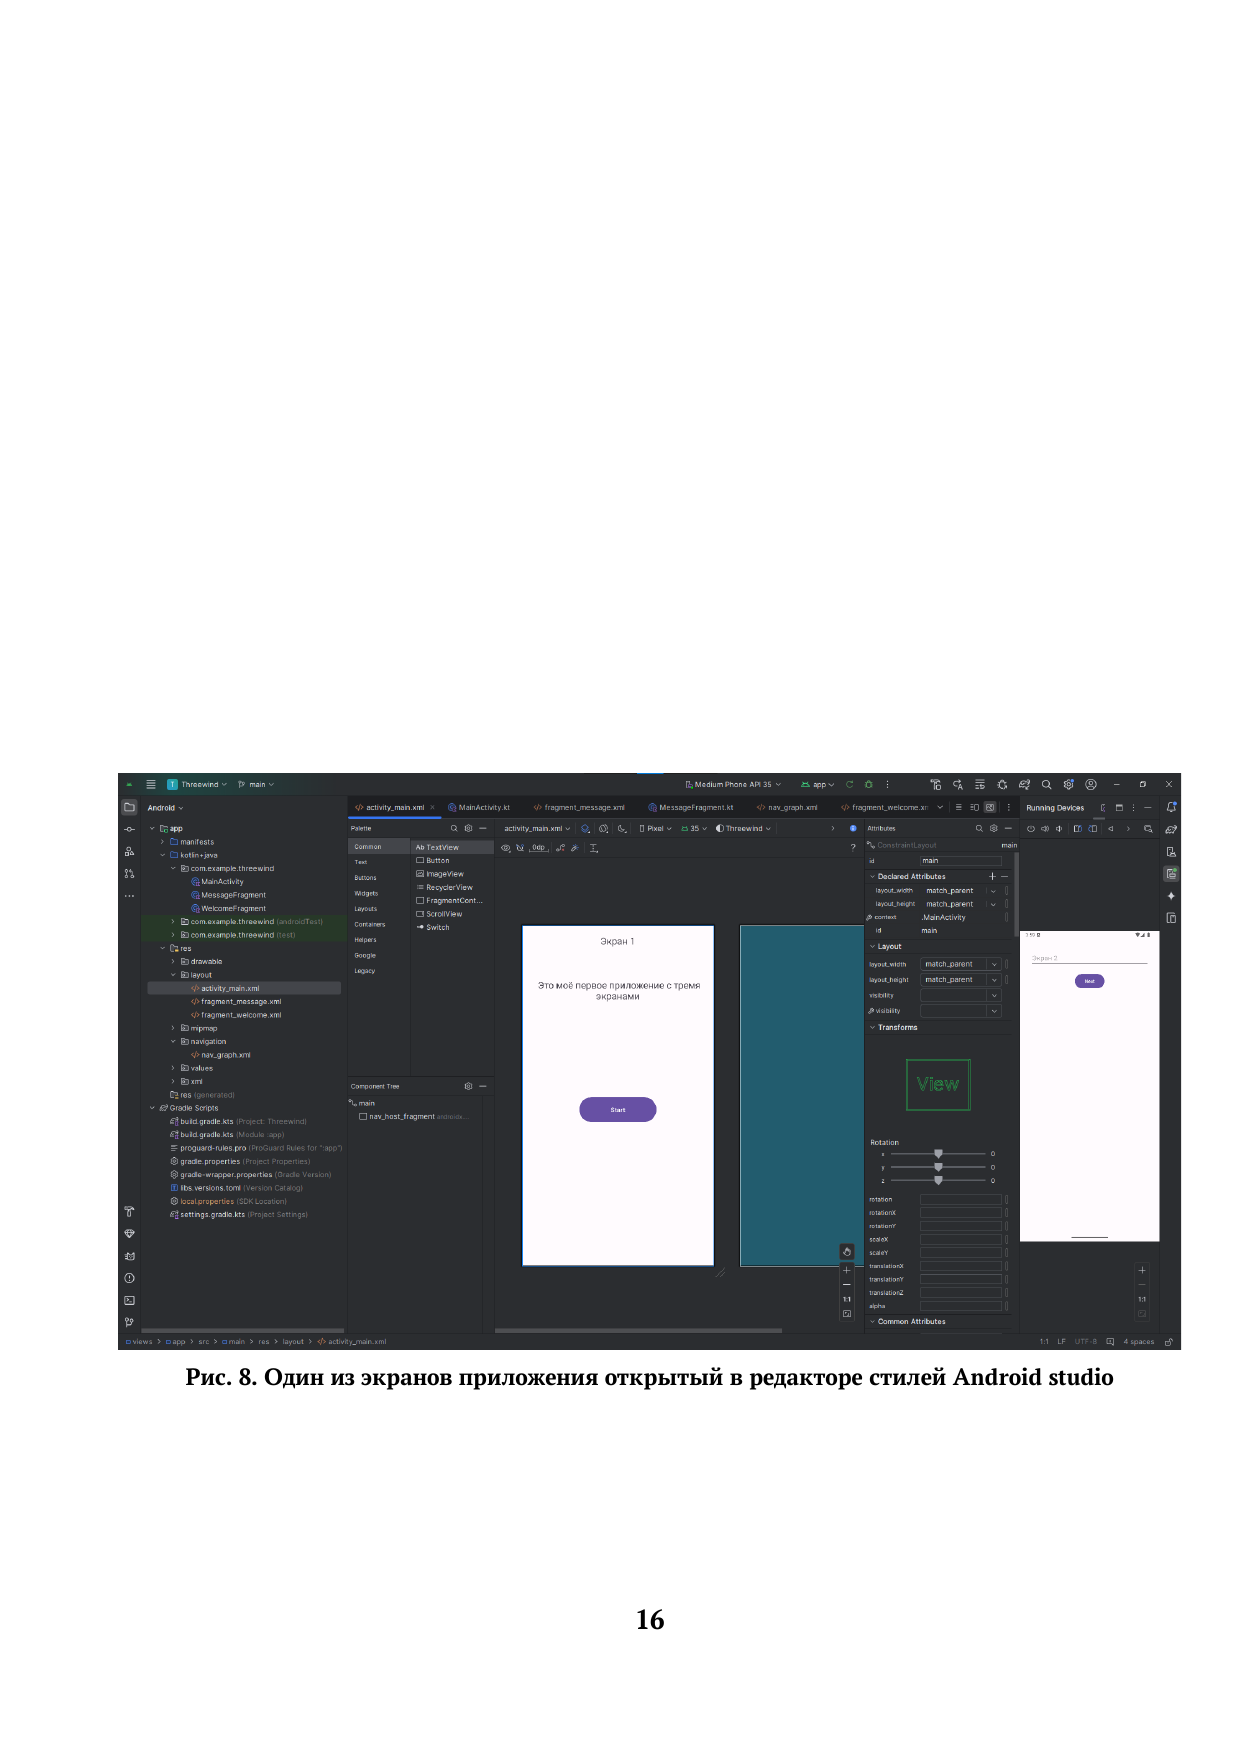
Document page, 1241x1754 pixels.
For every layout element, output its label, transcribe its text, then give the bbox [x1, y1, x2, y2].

text Рис. 8. Один из экранов приложения открытый в редакторе стилей Android studio [118, 1350, 1181, 1391]
picture [118, 773, 1182, 1350]
